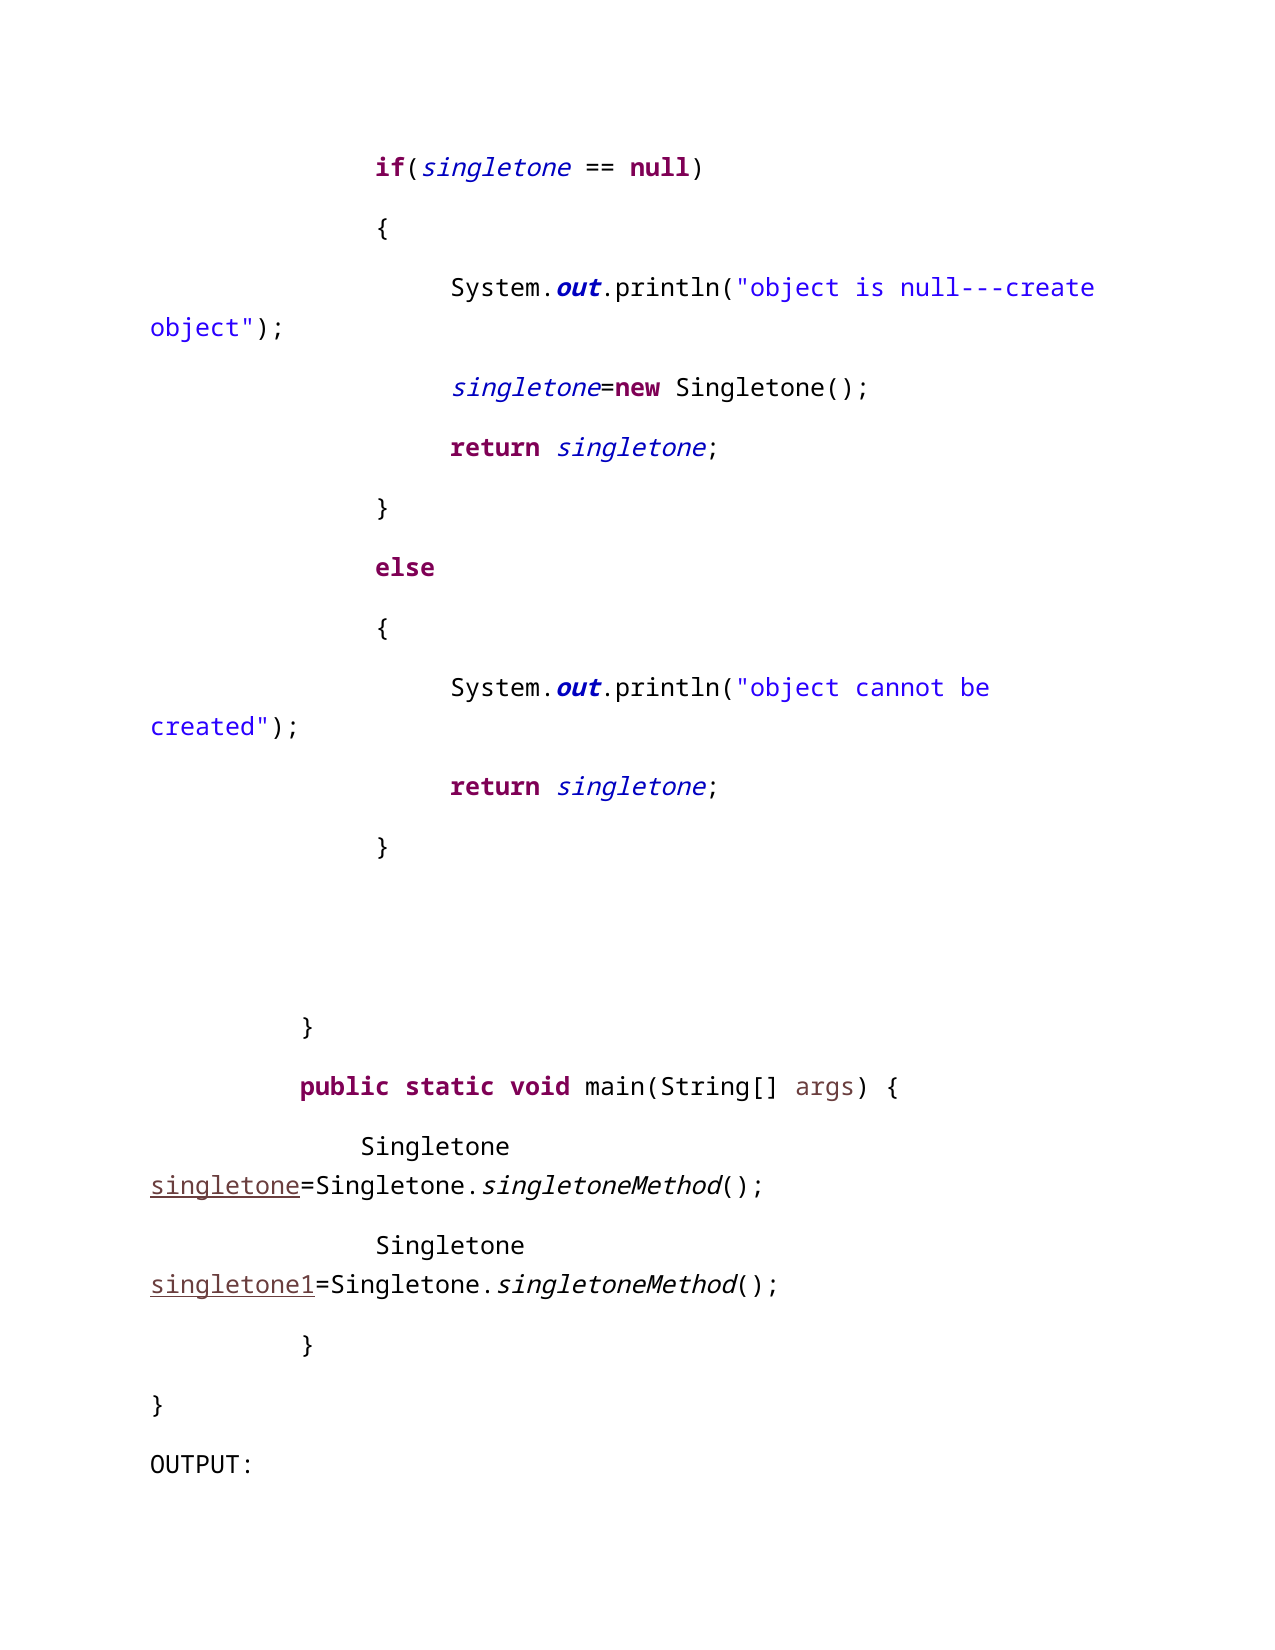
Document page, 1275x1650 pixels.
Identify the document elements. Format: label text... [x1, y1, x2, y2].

text } [150, 489, 1125, 523]
text { [150, 210, 1125, 244]
text } [150, 828, 1125, 862]
text else [150, 549, 1125, 583]
text Singletone singletone1=Singletone.singletoneMethod(); [150, 1227, 1125, 1301]
text } [150, 1327, 1125, 1361]
text Singletone singletone=Singletone.singletoneMethod(); [150, 1128, 1125, 1202]
text System.out.println("object cannot be created"); [150, 669, 1125, 742]
text if(singletone == null) [150, 150, 1125, 184]
text return singletone; [150, 429, 1125, 463]
text public static void main(String[] args) { [150, 1068, 1125, 1102]
text OUTPUT: [150, 1447, 1125, 1481]
text } [150, 1008, 1125, 1042]
text { [150, 609, 1125, 643]
text } [150, 1387, 1125, 1421]
text singletone=new Singletone(); [150, 369, 1125, 403]
text System.out.println("object is null---create object"); [150, 270, 1125, 343]
text return singletone; [150, 768, 1125, 802]
